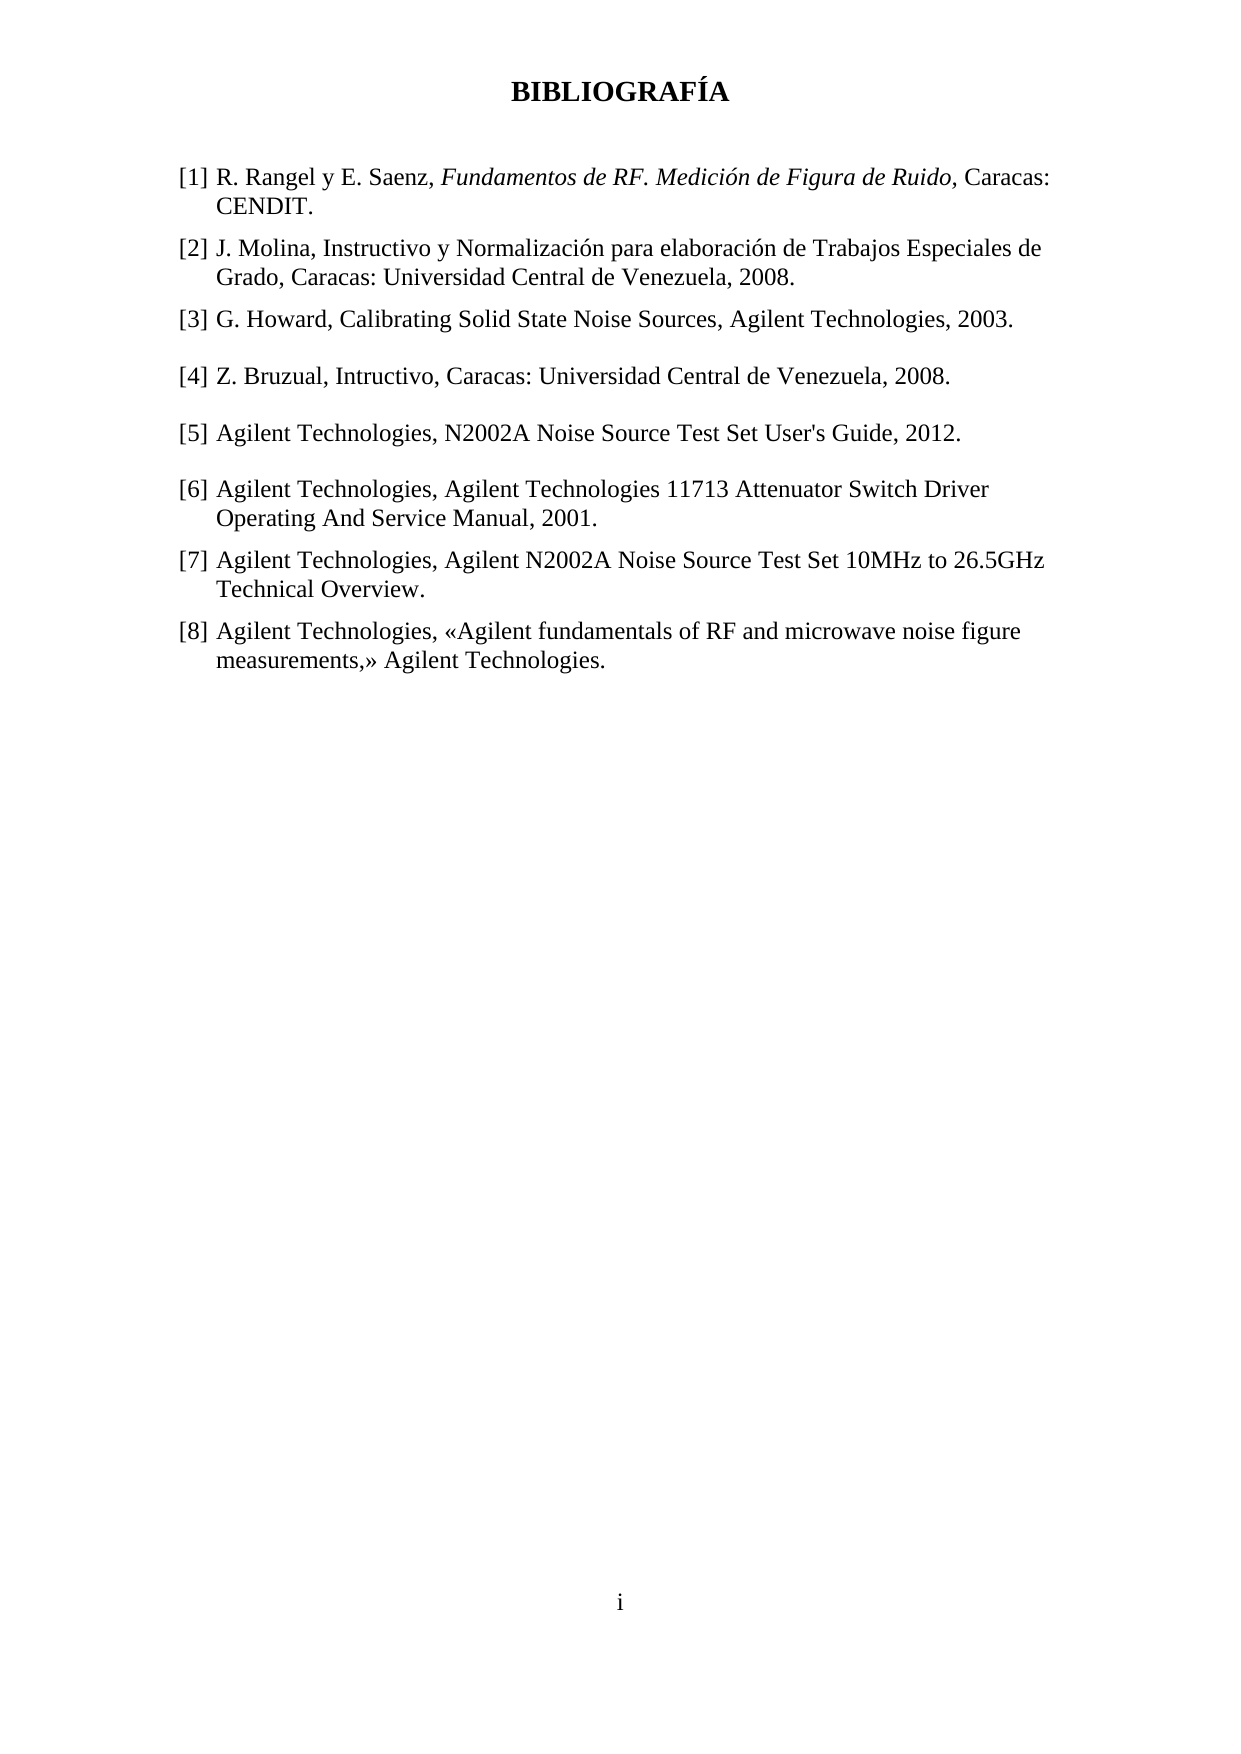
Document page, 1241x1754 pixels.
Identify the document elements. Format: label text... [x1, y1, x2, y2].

text BIBLIOGRAFÍA [177, 74, 1063, 107]
table_cell Agilent Technologies, N2002A Noise Source Test Set User's Guide, 2012. [214, 416, 1063, 473]
table_cell Agilent Technologies, Agilent N2002A Noise Source Test Set 10MHz to 26.5GHz Technical Overview. [214, 544, 1063, 615]
table_cell [8] [177, 615, 214, 686]
table_header R. Rangel y E. Saenz, Fundamentos de RF. Medición de Figura de Ruido, Caracas: CENDIT. [214, 161, 1063, 232]
table_cell [4] [177, 360, 214, 416]
table_cell J. Molina, Instructivo y Normalización para elaboración de Trabajos Especiales de Grado, Caracas: Universidad Central de Venezuela, 2008. [214, 232, 1063, 303]
table_cell [3] [177, 303, 214, 359]
table_cell [6] [177, 473, 214, 544]
table_cell [2] [177, 232, 214, 303]
table_cell Z. Bruzual, Intructivo, Caracas: Universidad Central de Venezuela, 2008. [214, 360, 1063, 416]
table_cell G. Howard, Calibrating Solid State Noise Sources, Agilent Technologies, 2003. [214, 303, 1063, 359]
table_cell [7] [177, 544, 214, 615]
table_cell Agilent Technologies, Agilent Technologies 11713 Attenuator Switch Driver Operating And Service Manual, 2001. [214, 473, 1063, 544]
table_cell Agilent Technologies, «Agilent fundamentals of RF and microwave noise figure measurements,» Agilent Technologies. [214, 615, 1063, 686]
table_cell [5] [177, 416, 214, 473]
table_header [1] [177, 161, 214, 232]
